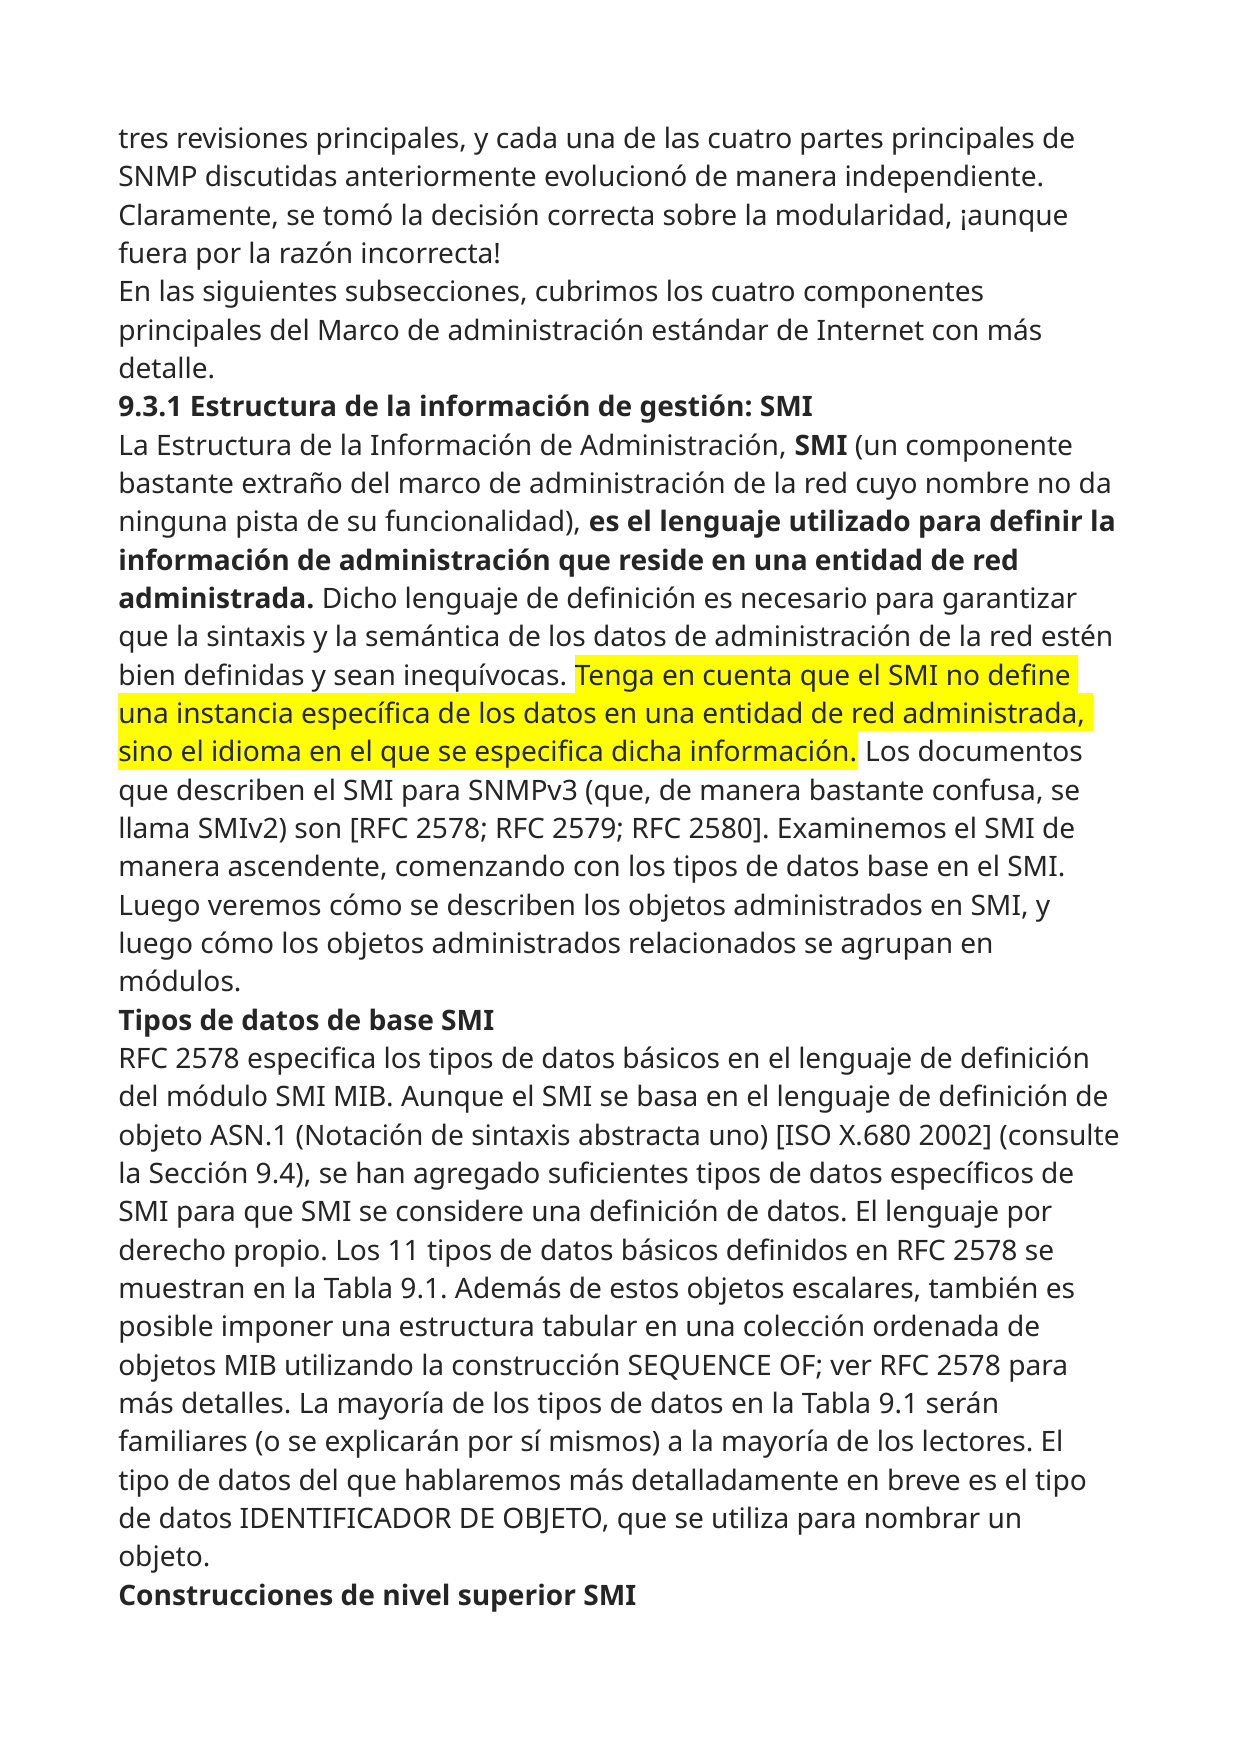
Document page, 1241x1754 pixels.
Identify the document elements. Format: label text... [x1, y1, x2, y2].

text Tipos de datos de base SMI [118, 1000, 1122, 1038]
text RFC 2578 especifica los tipos de datos básicos en el lenguaje de definición del módulo SMI MIB. Aunque el SMI se basa en el lenguaje de definición de objeto ASN.1 (Notación de sintaxis abstracta uno) [ISO X.680 2002] (consulte la Sección 9.4), se han agregado suficientes tipos de datos específicos de SMI para que SMI se considere una definición de datos. El lenguaje por derecho propio. Los 11 tipos de datos básicos definidos en RFC 2578 se muestran en la Tabla 9.1. Además de estos objetos escalares, también es posible imponer una estructura tabular en una colección ordenada de objetos MIB utilizando la construcción SEQUENCE OF; ver RFC 2578 para más detalles. La mayoría de los tipos de datos en la Tabla 9.1 serán familiares (o se explicarán por sí mismos) a la mayoría de los lectores. El tipo de datos del que hablaremos más detalladamente en breve es el tipo de datos IDENTIFICADOR DE OBJETO, que se utiliza para nombrar un objeto. [118, 1038, 1122, 1575]
text La Estructura de la Información de Administración, SMI (un componente bastante extraño del marco de administración de la red cuyo nombre no da ninguna pista de su funcionalidad), es el lenguaje utilizado para definir la información de administración que reside en una entidad de red administrada. Dicho lenguaje de definición es necesario para garantizar que la sintaxis y la semántica de los datos de administración de la red estén bien definidas y sean inequívocas. Tenga en cuenta que el SMI no define una instancia específica de los datos en una entidad de red administrada, sino el idioma en el que se especifica dicha información. Los documentos que describen el SMI para SNMPv3 (que, de manera bastante confusa, se llama SMIv2) son [RFC 2578; RFC 2579; RFC 2580]. Examinemos el SMI de manera ascendente, comenzando con los tipos de datos base en el SMI. Luego veremos cómo se describen los objetos administrados en SMI, y luego cómo los objetos administrados relacionados se agrupan en módulos. [118, 425, 1122, 1000]
text tres revisiones principales, y cada una de las cuatro partes principales de SNMP discutidas anteriormente evolucionó de manera independiente. Claramente, se tomó la decisión correcta sobre la modularidad, ¡aunque fuera por la razón incorrecta! [118, 118, 1122, 271]
text 9.3.1 Estructura de la información de gestión: SMI [118, 386, 1122, 425]
text En las siguientes subsecciones, cubrimos los cuatro componentes principales del Marco de administración estándar de Internet con más detalle. [118, 271, 1122, 386]
text Construcciones de nivel superior SMI [118, 1575, 1122, 1613]
